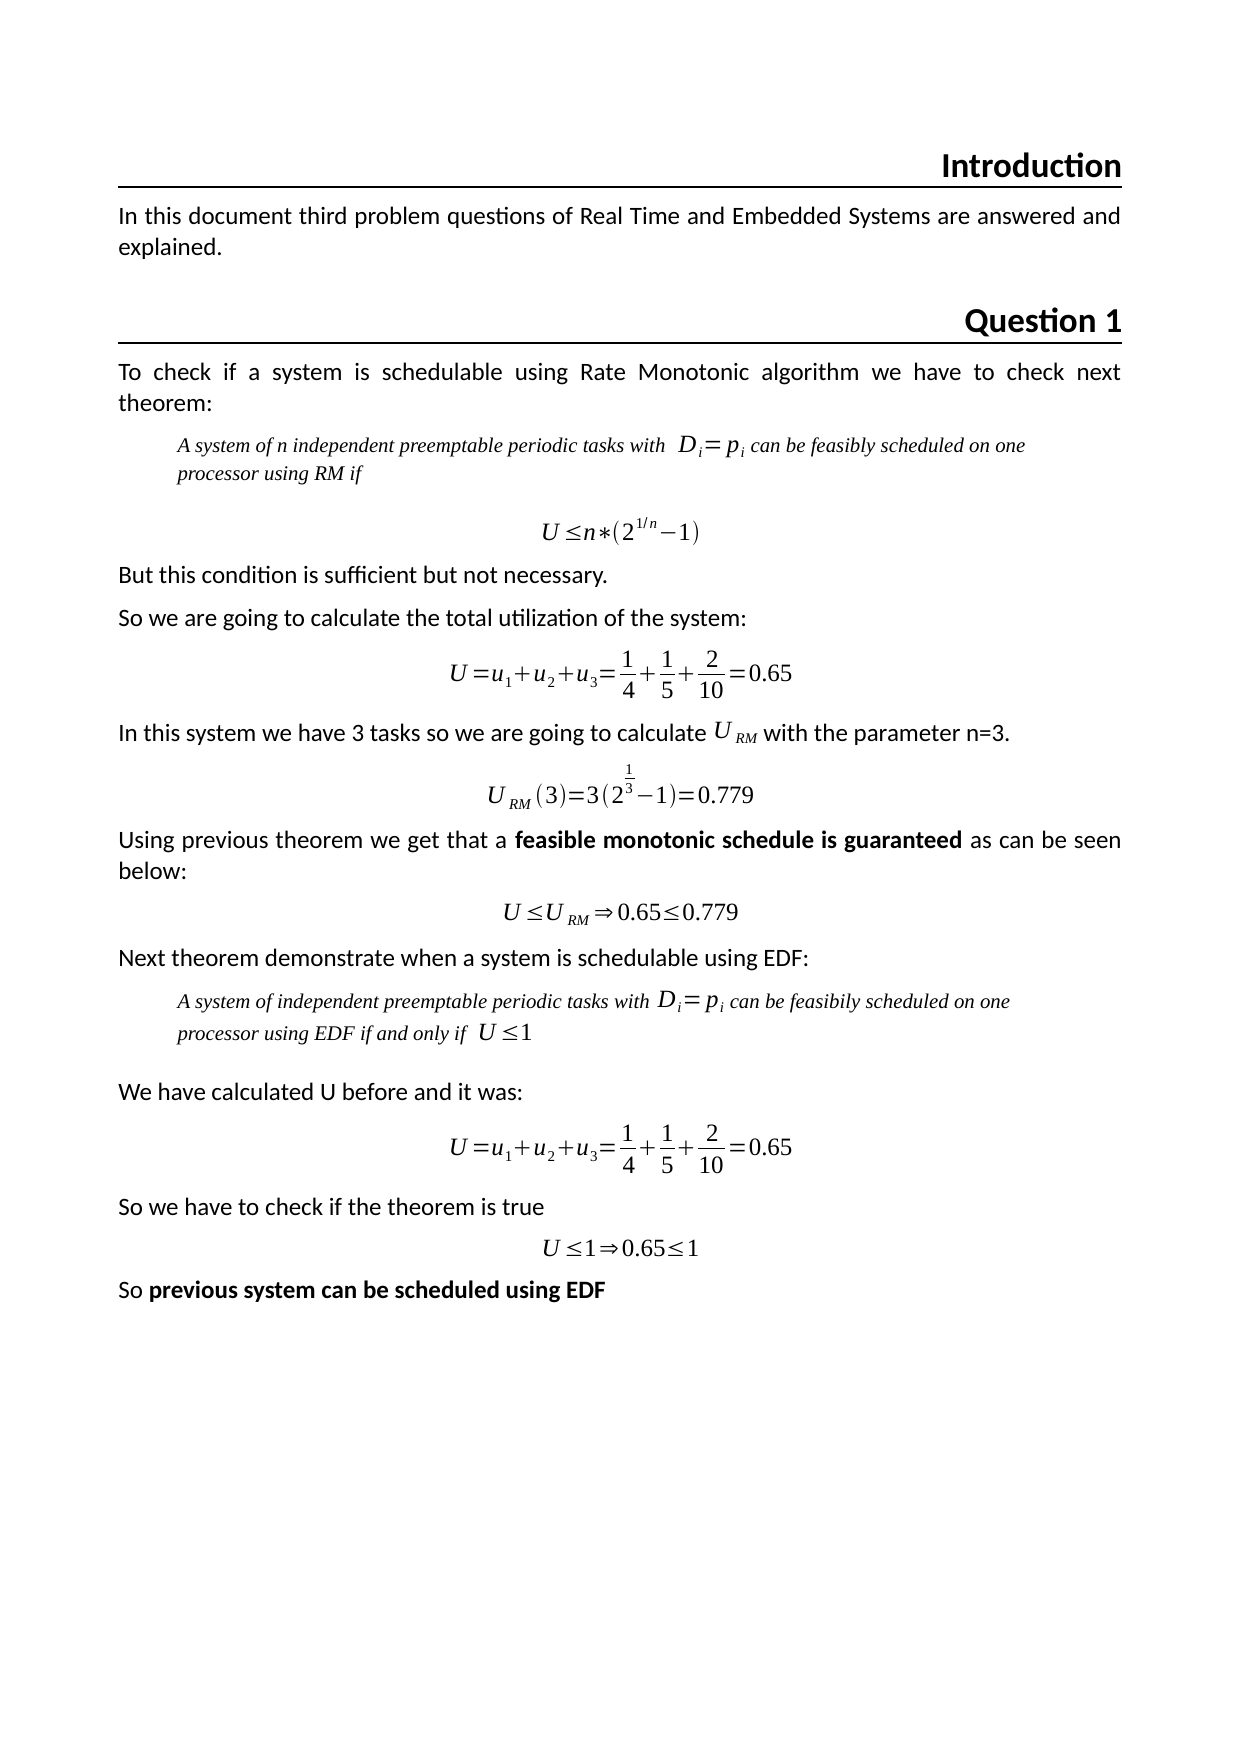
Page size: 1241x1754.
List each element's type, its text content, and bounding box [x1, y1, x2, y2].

text So previous system can be scheduled using EDF [118, 1274, 1122, 1304]
text In this document third problem questions of Real Time and Embedded Systems are answered and explained. [118, 200, 1122, 261]
text So we have to check if the theorem is true [118, 1191, 1122, 1221]
text So we are going to calculate the total utilization of the system: [118, 602, 1122, 633]
text Using previous theorem we get that a feasible monotonic schedule is guaranteed as can be seen below: [118, 825, 1122, 886]
subtitle Introduction [118, 143, 1122, 186]
text Next theorem demonstrate when a system is schedulable using EDF: [118, 942, 1122, 973]
text A system of n independent preemptable periodic tasks with can be feasibly scheduled on one processor using RM if [177, 430, 1063, 485]
text But this condition is sufficient but not necessary. [118, 559, 1122, 590]
text In this system we have 3 tasks so we are going to calculatewith the parameter n=3. [118, 717, 1122, 748]
text We have calculated U before and it was: [118, 1076, 1122, 1107]
subtitle Question 1 [118, 299, 1122, 342]
text A system of independent preemptable periodic tasks withcan be feasibily scheduled on one processor using EDF if and only if [177, 985, 1063, 1047]
text To check if a system is schedulable using Rate Monotonic algorithm we have to check next theorem: [118, 356, 1122, 417]
